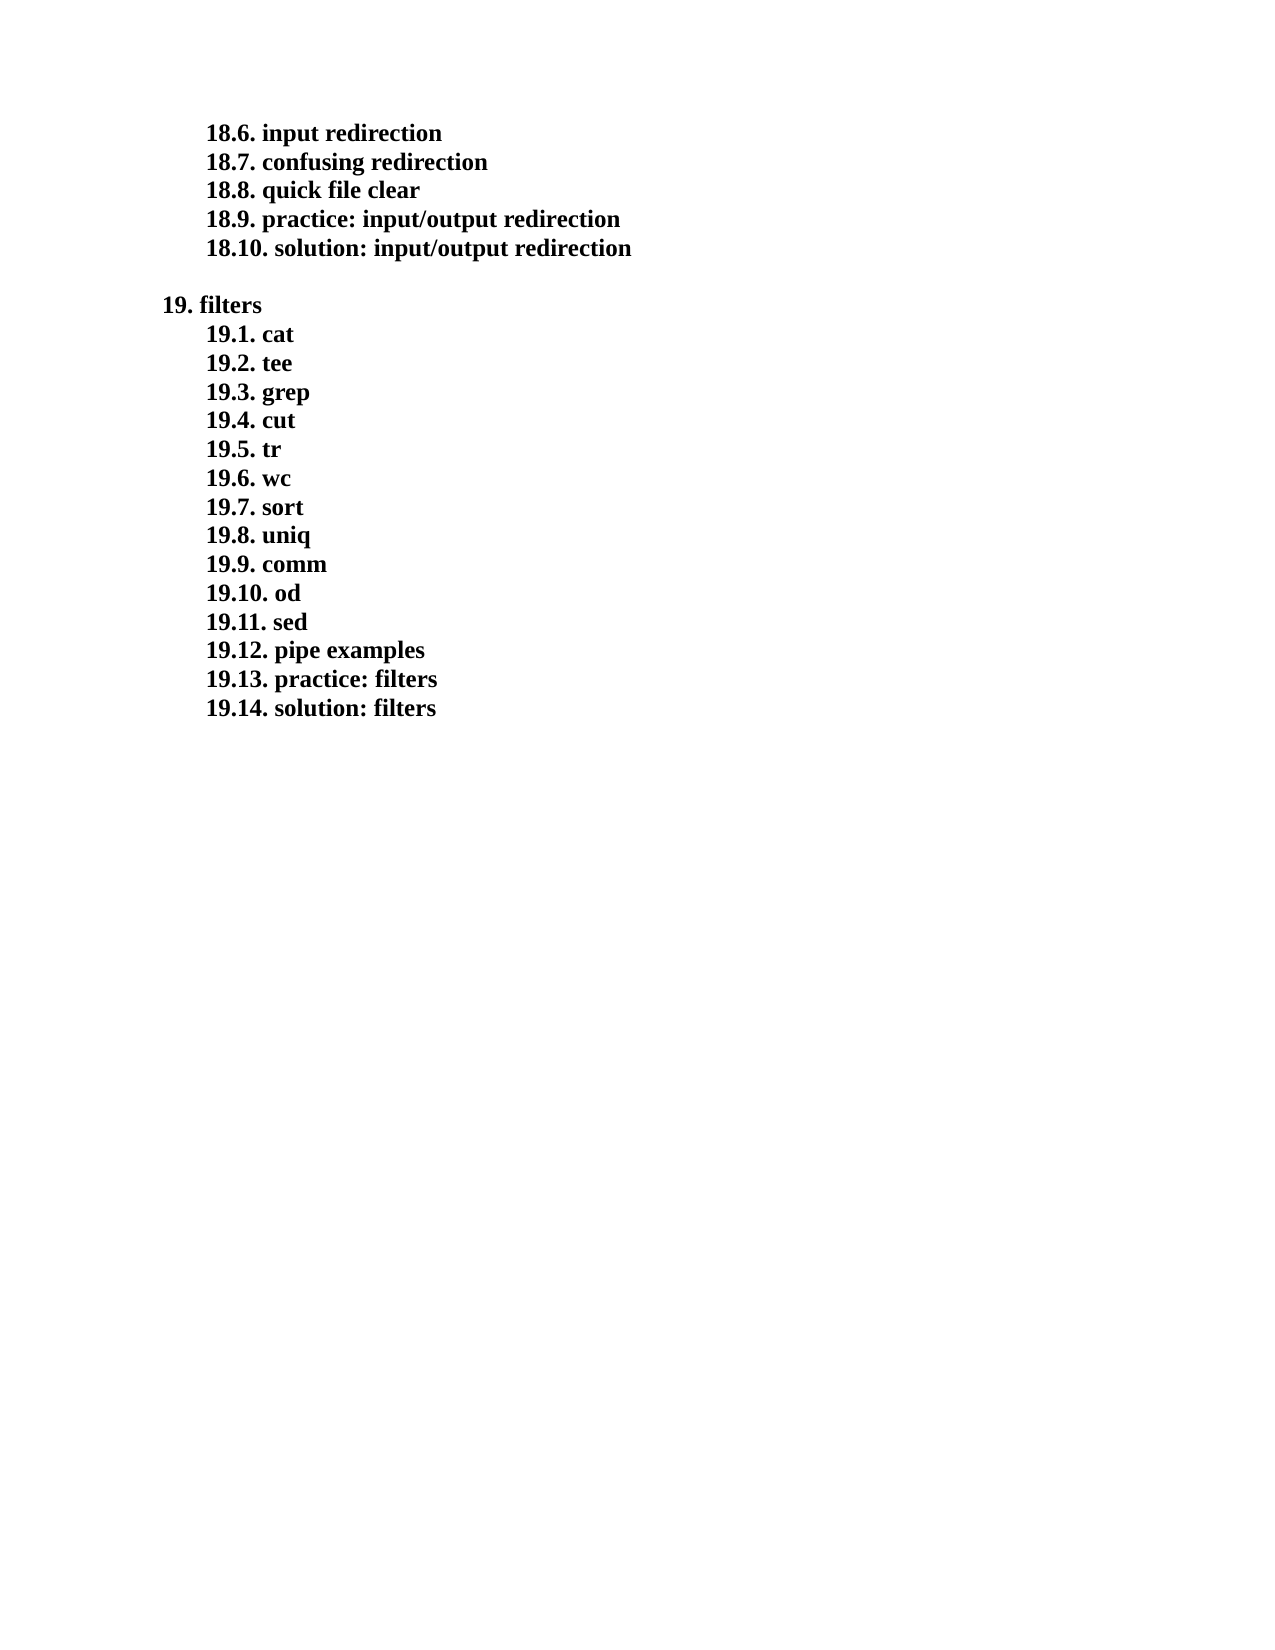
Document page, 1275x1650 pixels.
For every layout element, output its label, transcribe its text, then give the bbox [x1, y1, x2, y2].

text 19.3. grep [118, 377, 1157, 406]
text 19.14. solution: filters [118, 693, 1157, 722]
text 18.7. confusing redirection [118, 147, 1157, 176]
text 19.9. comm [118, 549, 1157, 578]
text 19.13. practice: filters [118, 664, 1157, 693]
text 19.8. uniq [118, 521, 1157, 549]
text 18.9. practice: input/output redirection [118, 204, 1157, 233]
text 19.4. cut [118, 406, 1157, 434]
text 19.1. cat [118, 319, 1157, 348]
text 19.10. od [118, 578, 1157, 607]
text 19.5. tr [118, 434, 1157, 463]
text 18.8. quick file clear [118, 176, 1157, 204]
text 19.2. tee [118, 348, 1157, 377]
text 18.6. input redirection [118, 118, 1157, 147]
text 19.6. wc [118, 463, 1157, 492]
text 19.11. sed [118, 607, 1157, 636]
text 19.7. sort [118, 492, 1157, 521]
text 18.10. solution: input/output redirection [118, 233, 1157, 262]
text 19. filters [118, 291, 1157, 319]
text 19.12. pipe examples [118, 636, 1157, 664]
